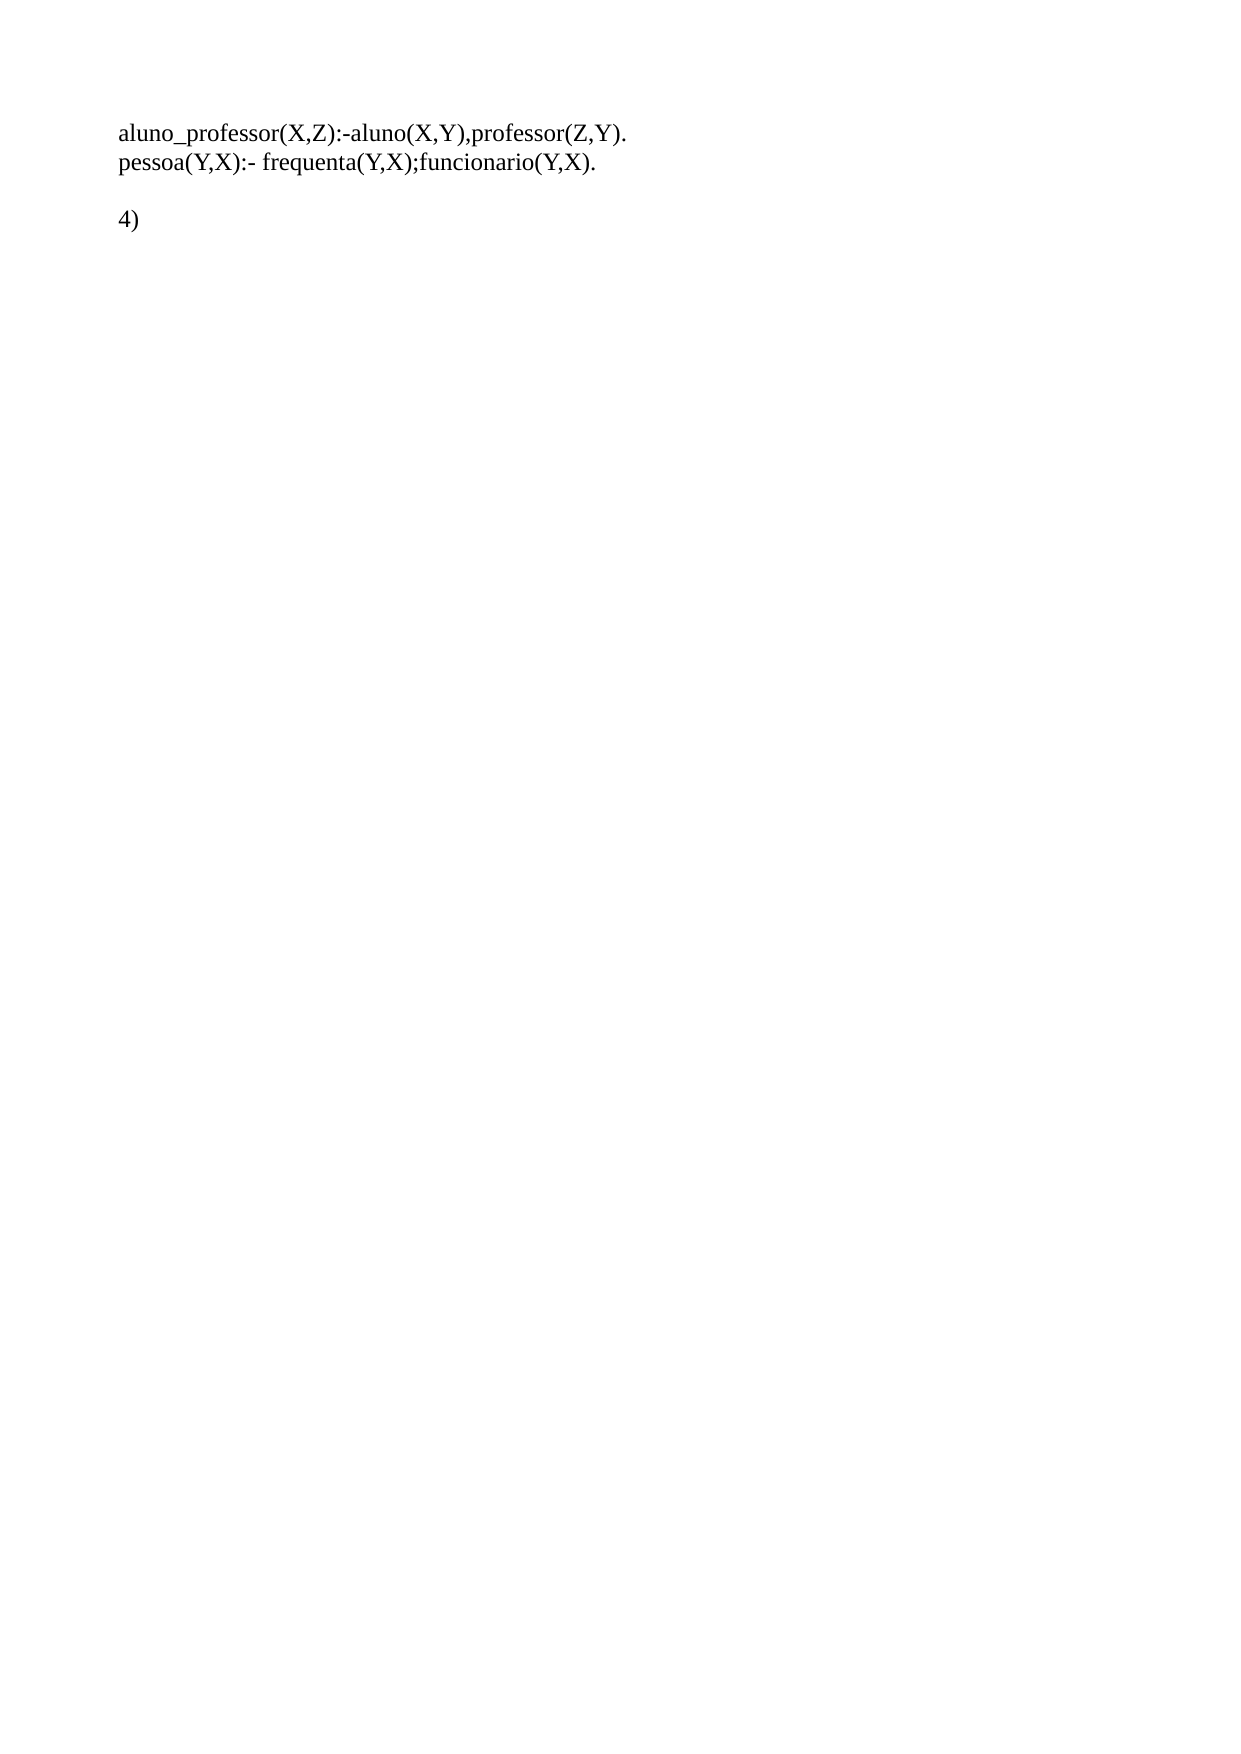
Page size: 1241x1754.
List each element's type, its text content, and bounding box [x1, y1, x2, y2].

text pessoa(Y,X):- frequenta(Y,X);funcionario(Y,X). [118, 147, 1122, 176]
text 4) [118, 204, 1122, 233]
text aluno_professor(X,Z):-aluno(X,Y),professor(Z,Y). [118, 118, 1122, 147]
